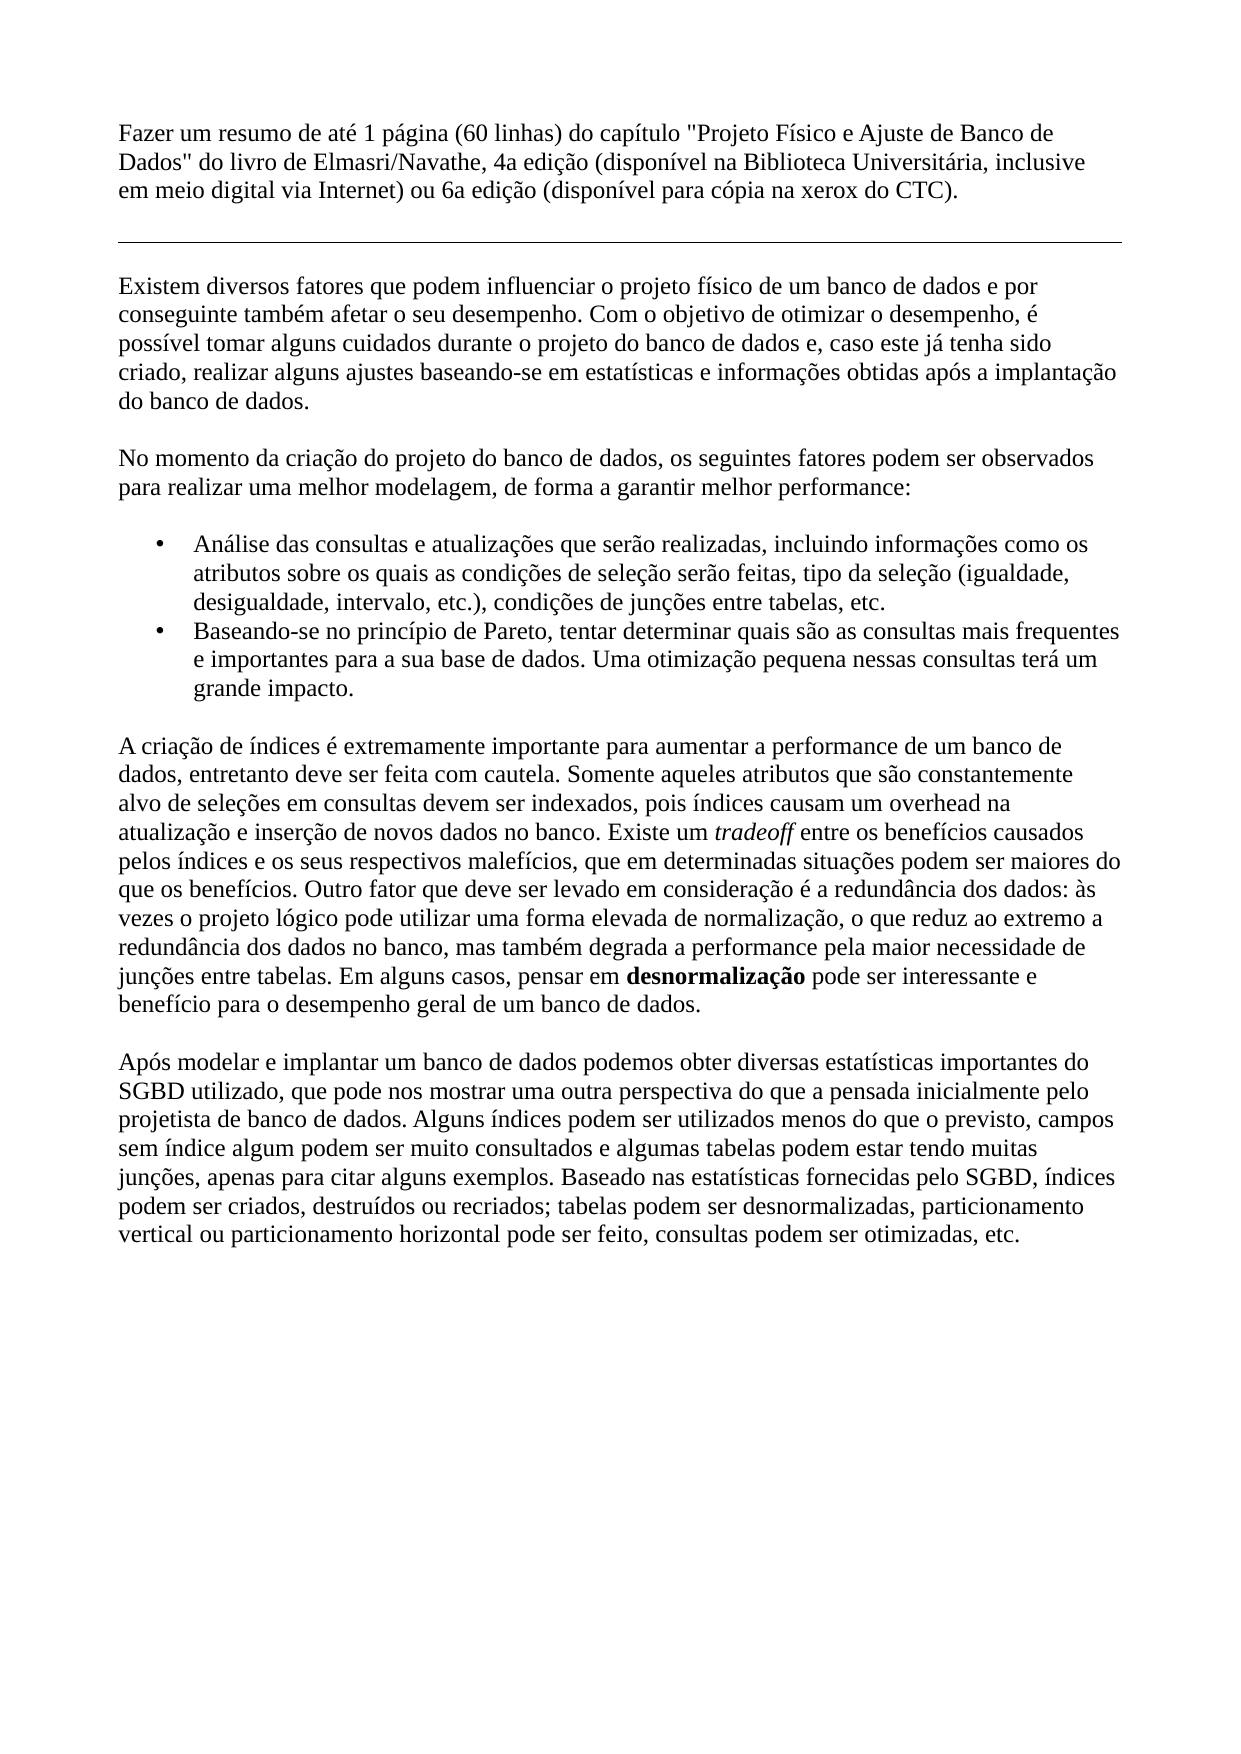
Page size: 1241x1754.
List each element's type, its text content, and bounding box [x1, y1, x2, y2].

list Análise das consultas e atualizações que serão realizadas, incluindo informações como os atributos sobre os quais as condições de seleção serão feitas, tipo da seleção (igualdade, desigualdade, intervalo, etc.), condições de junções entre tabelas, etc. [156, 529, 1122, 616]
text Fazer um resumo de até 1 página (60 linhas) do capítulo "Projeto Físico e Ajuste de Banco de Dados" do livro de Elmasri/Navathe, 4a edição (disponível na Biblioteca Universitária, inclusive em meio digital via Internet) ou 6a edição (disponível para cópia na xerox do CTC). [118, 118, 1122, 204]
text Existem diversos fatores que podem influenciar o projeto físico de um banco de dados e por conseguinte também afetar o seu desempenho. Com o objetivo de otimizar o desempenho, é possível tomar alguns cuidados durante o projeto do banco de dados e, caso este já tenha sido criado, realizar alguns ajustes baseando-se em estatísticas e informações obtidas após a implantação do banco de dados. [118, 271, 1122, 414]
text Após modelar e implantar um banco de dados podemos obter diversas estatísticas importantes do SGBD utilizado, que pode nos mostrar uma outra perspectiva do que a pensada inicialmente pelo projetista de banco de dados. Alguns índices podem ser utilizados menos do que o previsto, campos sem índice algum podem ser muito consultados e algumas tabelas podem estar tendo muitas junções, apenas para citar alguns exemplos. Baseado nas estatísticas fornecidas pelo SGBD, índices podem ser criados, destruídos ou recriados; tabelas podem ser desnormalizadas, particionamento vertical ou particionamento horizontal pode ser feito, consultas podem ser otimizadas, etc. [118, 1047, 1122, 1248]
text A criação de índices é extremamente importante para aumentar a performance de um banco de dados, entretanto deve ser feita com cautela. Somente aqueles atributos que são constantemente alvo de seleções em consultas devem ser indexados, pois índices causam um overhead na atualização e inserção de novos dados no banco. Existe um tradeoff entre os benefícios causados pelos índices e os seus respectivos malefícios, que em determinadas situações podem ser maiores do que os benefícios. Outro fator que deve ser levado em consideração é a redundância dos dados: às vezes o projeto lógico pode utilizar uma forma elevada de normalização, o que reduz ao extremo a redundância dos dados no banco, mas também degrada a performance pela maior necessidade de junções entre tabelas. Em alguns casos, pensar em desnormalização pode ser interessante e benefício para o desempenho geral de um banco de dados. [118, 731, 1122, 1018]
text No momento da criação do projeto do banco de dados, os seguintes fatores podem ser observados para realizar uma melhor modelagem, de forma a garantir melhor performance: [118, 443, 1122, 501]
list Baseando-se no princípio de Pareto, tentar determinar quais são as consultas mais frequentes e importantes para a sua base de dados. Uma otimização pequena nessas consultas terá um grande impacto. [156, 616, 1122, 702]
